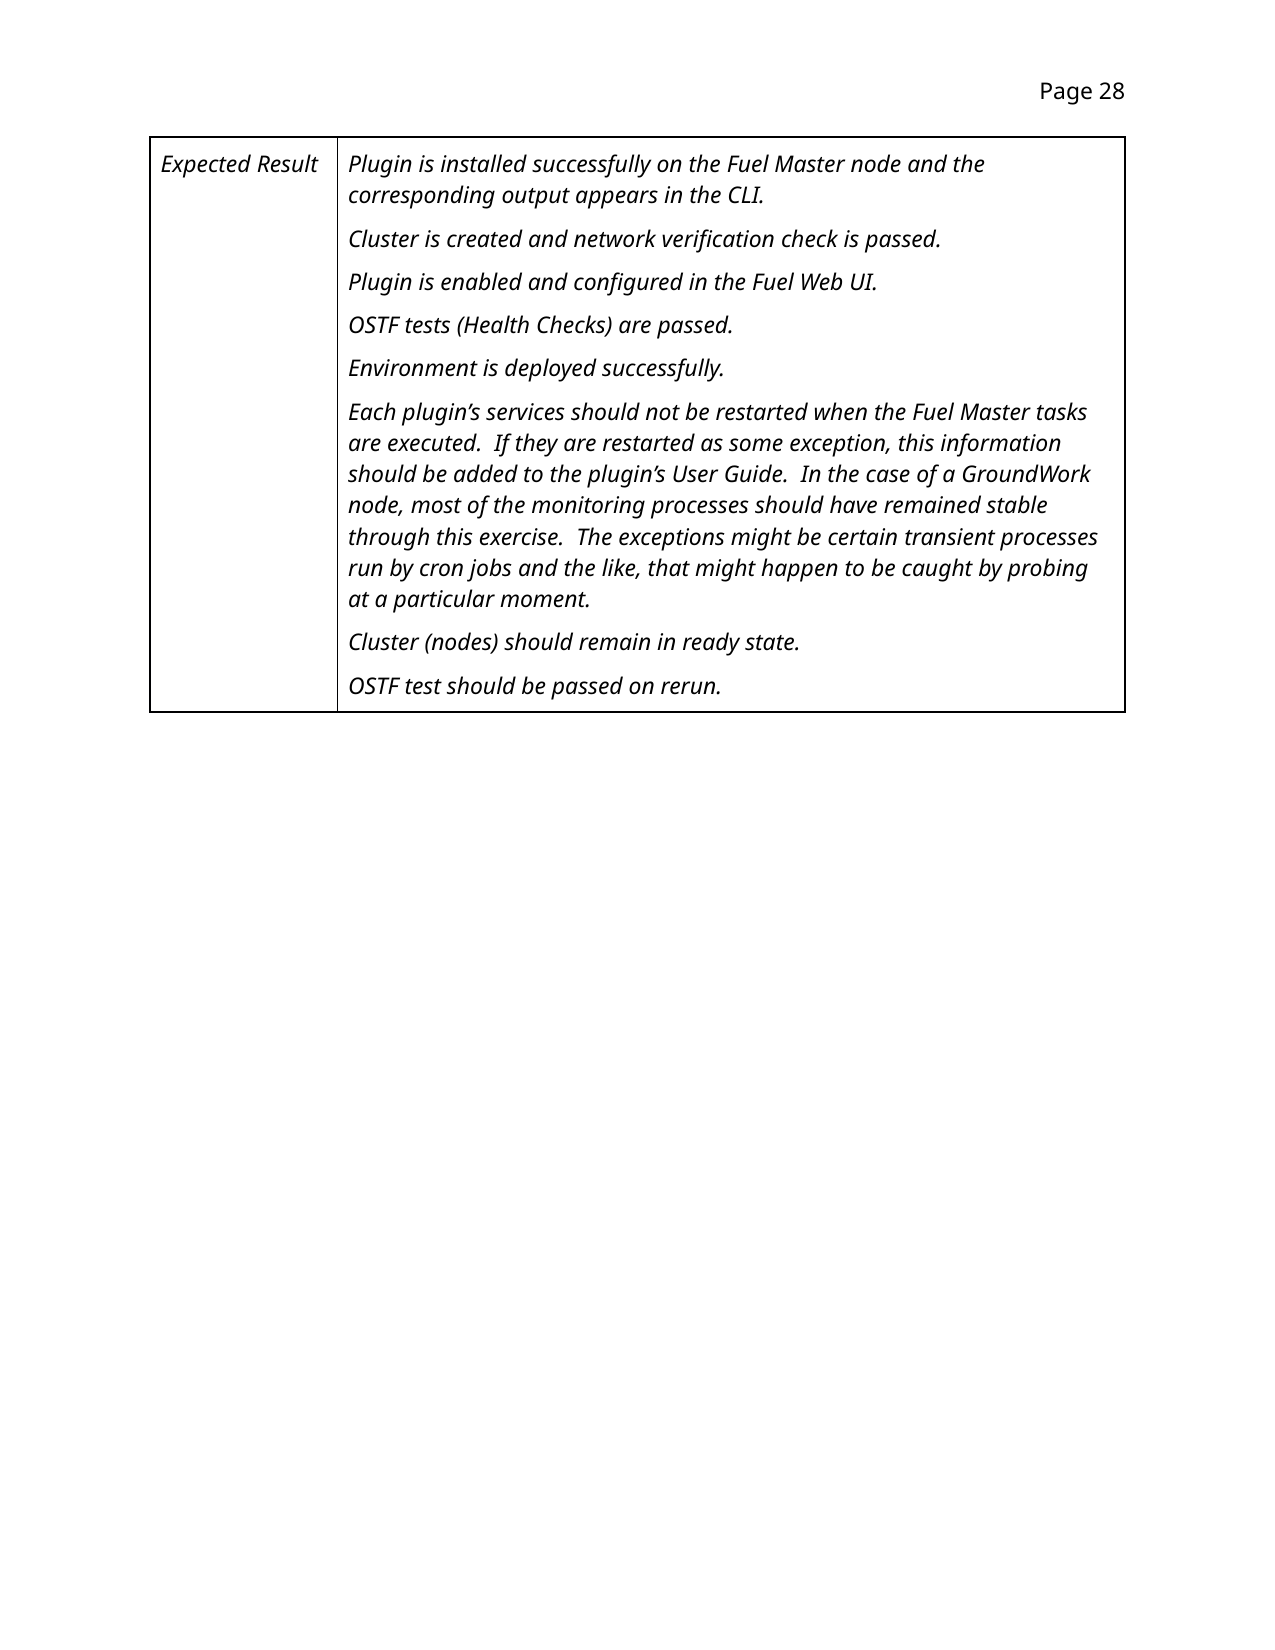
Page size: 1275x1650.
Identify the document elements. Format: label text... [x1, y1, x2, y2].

table_cell Plugin is installed successfully on the Fuel Master node and the corresponding output appears in the CLI. Cluster is created and network verification check is passed. Plugin is enabled and configured in the Fuel Web UI. OSTF tests (Health Checks) are passed. Environment is deployed successfully. Each plugin’s services should not be restarted when the Fuel Master tasks are executed. If they are restarted as some exception, this information should be added to the plugin’s User Guide. In the case of a GroundWork node, most of the monitoring processes should have remained stable through this exercise. The exceptions might be certain transient processes run by cron jobs and the like, that might happen to be caught by probing at a particular moment. Cluster (nodes) should remain in ready state. OSTF test should be passed on rerun. [338, 138, 1124, 711]
table_cell Expected Result [151, 138, 337, 711]
